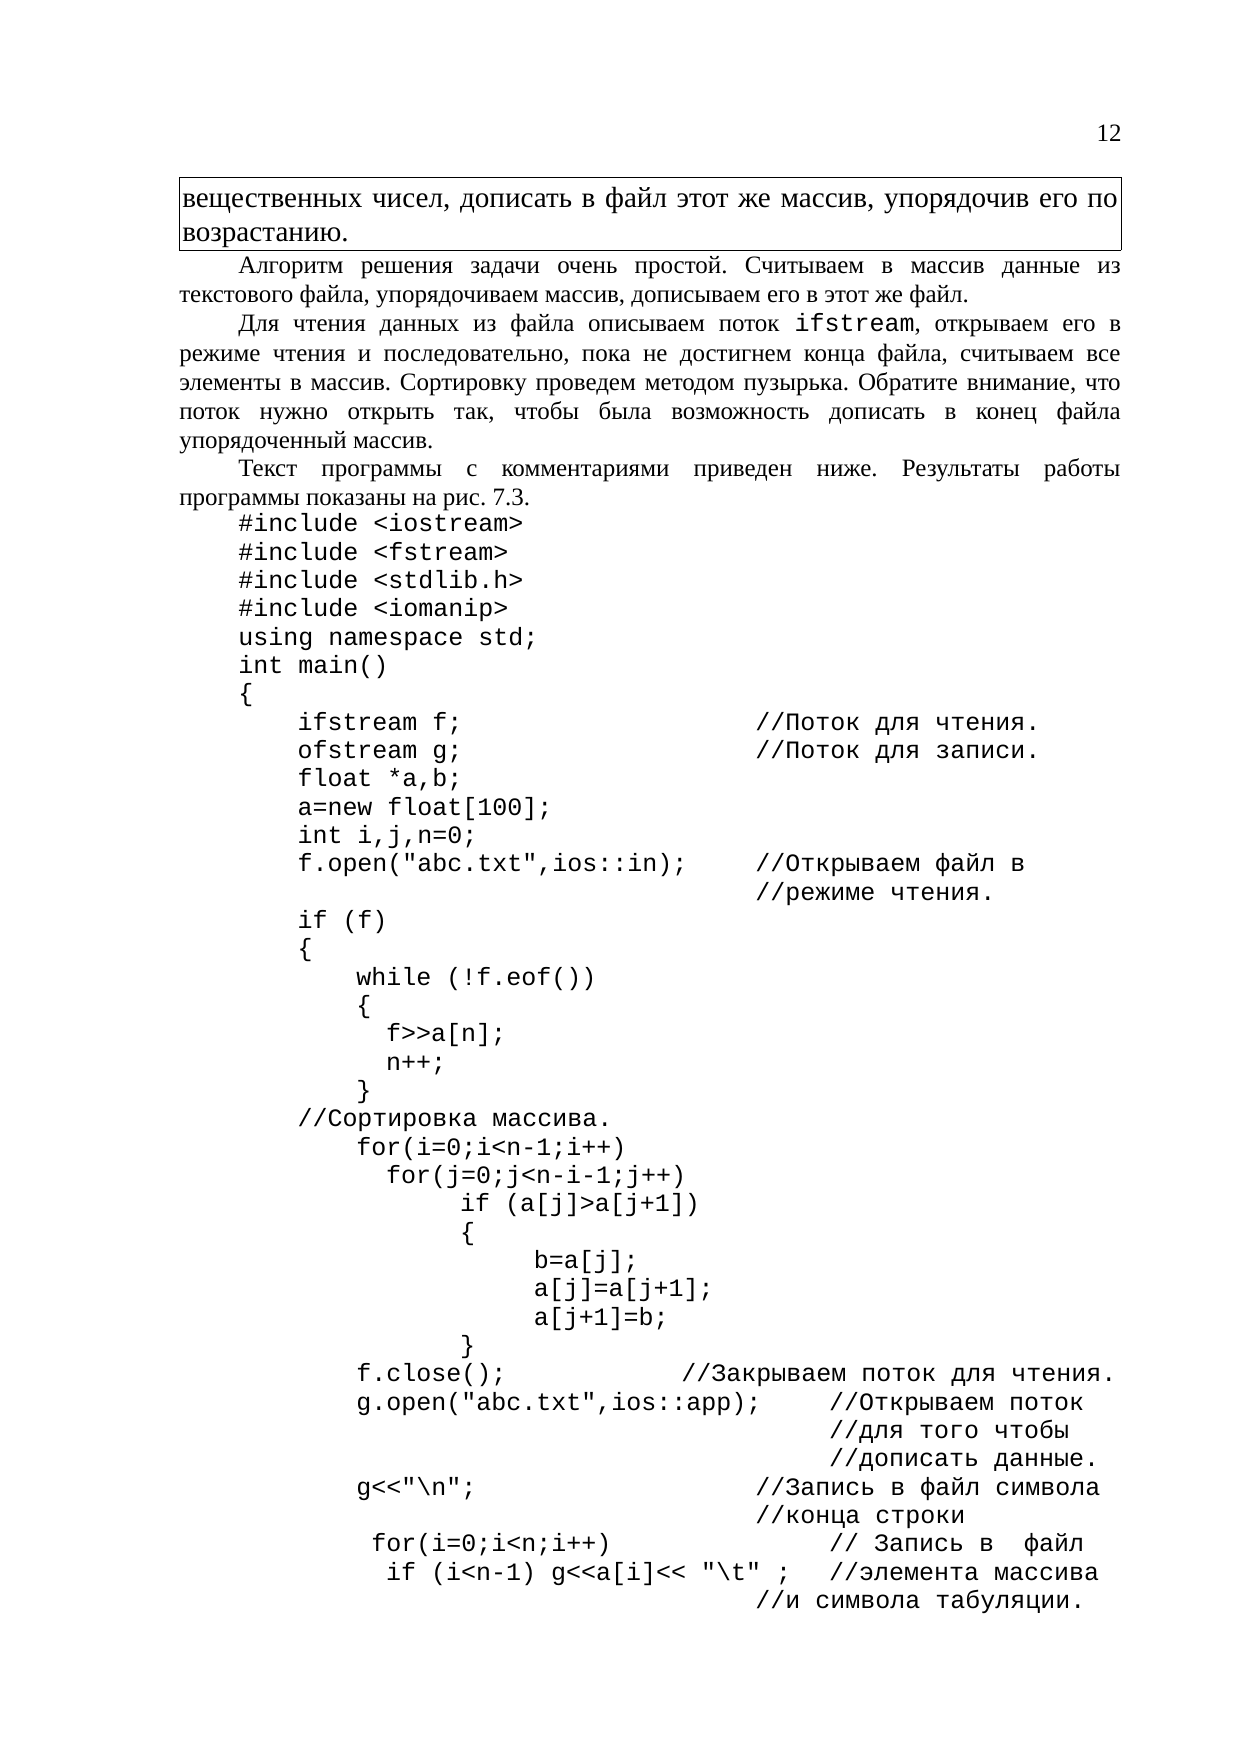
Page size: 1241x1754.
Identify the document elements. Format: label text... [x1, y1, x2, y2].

text вещественных чисел, дописать в файл этот же массив, упорядочив его по возрастанию. [180, 178, 1121, 250]
text for(i=0;i<n;i++) // Запись в файл [238, 1531, 1121, 1559]
text //конца строки [238, 1503, 1121, 1531]
text ifstream f; //Поток для чтения. [238, 709, 1121, 738]
text #include <iostream> [238, 511, 1121, 539]
text #include <stdlib.h> [238, 568, 1121, 596]
text { [238, 681, 1121, 709]
text { [238, 1219, 1121, 1248]
text { [238, 936, 1121, 964]
text } [238, 1078, 1121, 1106]
text #include <fstream> [238, 539, 1121, 568]
text for(j=0;j<n-i-1;j++) [238, 1163, 1121, 1191]
text Для чтения данных из файла описываем поток ifstream, открываем его в режиме чтения и последовательно, пока не достигнем конца файла, считываем все элементы в массив. Сортировку проведем методом пузырька. Обратите внимание, что поток нужно открыть так, чтобы была возможность дописать в конец файла упорядоченный массив. [179, 308, 1121, 453]
text Текст программы с комментариями приведен ниже. Результаты работы программы показаны на рис. 7.3. [179, 453, 1121, 511]
text a[j+1]=b; [238, 1304, 1121, 1333]
text //для того чтобы [238, 1418, 1121, 1446]
text n++; [238, 1049, 1121, 1078]
text a=new float[100]; [238, 794, 1121, 823]
text if (a[j]>a[j+1]) [238, 1191, 1121, 1219]
text g.open("abc.txt",ios::app); //Открываем поток [238, 1389, 1121, 1418]
text //дописать данные. [238, 1446, 1121, 1474]
text while (!f.eof()) [238, 964, 1121, 993]
text f.close(); //Закрываем поток для чтения. [238, 1361, 1121, 1389]
text float *a,b; [238, 766, 1121, 794]
text f>>a[n]; [238, 1021, 1121, 1049]
text #include <iomanip> [238, 596, 1121, 624]
text //режиме чтения. [238, 879, 1121, 908]
text f.open("abc.txt",ios::in); //Открываем файл в [238, 851, 1121, 879]
text a[j]=a[j+1]; [238, 1276, 1121, 1304]
text using namespace std; [238, 624, 1121, 653]
text for(i=0;i<n-1;i++) [238, 1134, 1121, 1163]
text int i,j,n=0; [238, 823, 1121, 851]
text //Сортировка массива. [238, 1106, 1121, 1134]
text g<<"\n"; //Запись в файл символа [238, 1474, 1121, 1503]
text { [238, 993, 1121, 1021]
text //и символа табуляции. [238, 1588, 1121, 1616]
text } [238, 1333, 1121, 1361]
text b=a[j]; [238, 1248, 1121, 1276]
text if (i<n-1) g<<a[i]<< "\t" ; //элемента массива [238, 1559, 1121, 1588]
text ofstream g; //Поток для записи. [238, 738, 1121, 766]
text Алгоритм решения задачи очень простой. Считываем в массив данные из текстового файла, упорядочиваем массив, дописываем его в этот же файл. [179, 251, 1121, 308]
text int main() [238, 653, 1121, 681]
text if (f) [238, 908, 1121, 936]
